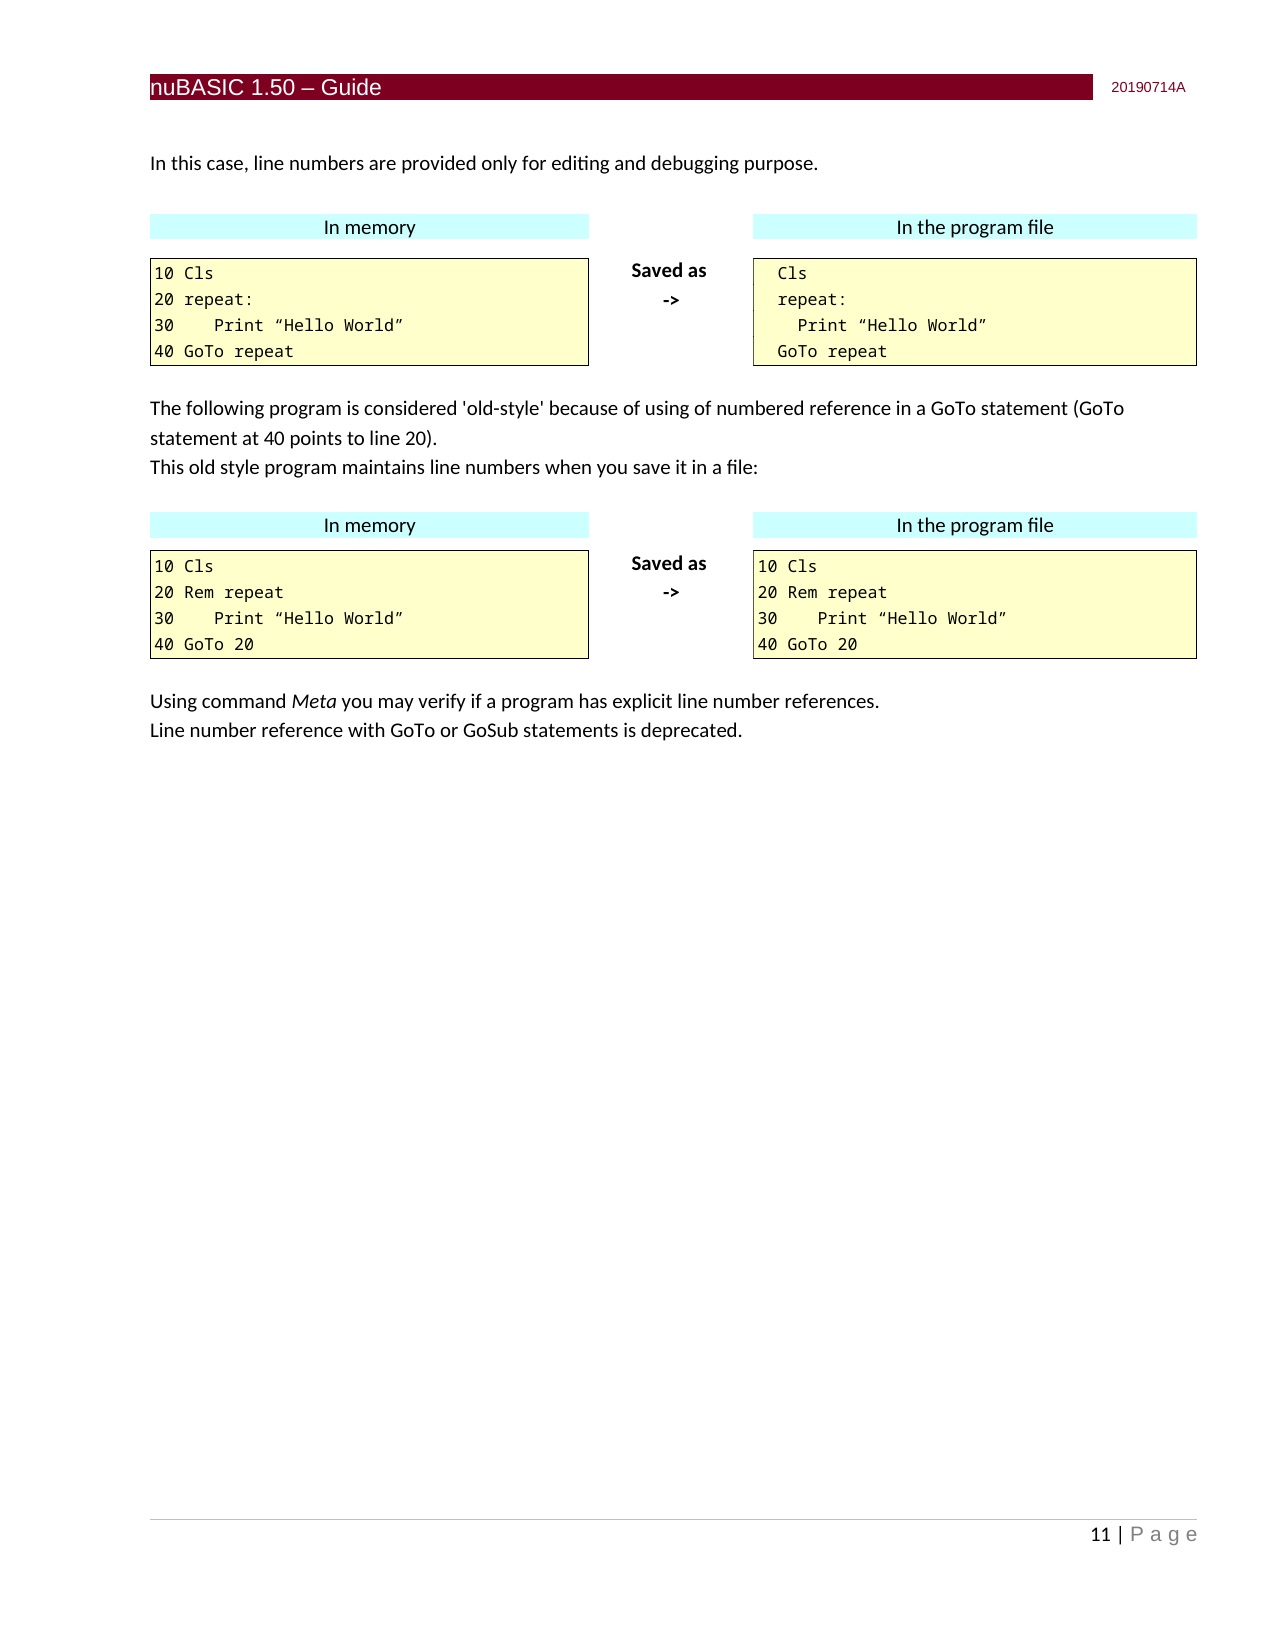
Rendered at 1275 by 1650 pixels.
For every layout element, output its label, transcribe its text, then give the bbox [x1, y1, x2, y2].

table_header [589, 208, 753, 258]
table_header [589, 535, 753, 550]
text This old style program maintains line numbers when you save it in a file: [150, 454, 1197, 479]
table_cell Saved as -> [589, 605, 753, 659]
table_header In the program file [753, 208, 1197, 214]
table_header In memory [150, 208, 589, 214]
text The following program is considered 'old-style' because of using of numbered reference in a GoTo statement (GoTo statement at 40 points to line 20). [150, 396, 1197, 450]
text Using command Meta you may verify if a program has explicit line number references. [150, 688, 1197, 713]
text In this case, line numbers are provided only for editing and debugging purpose. [150, 150, 1197, 175]
text Line number reference with GoTo or GoSub statements is deprecated. [150, 717, 1197, 743]
table_header In memory [150, 538, 589, 550]
table_header In the program file [753, 239, 1197, 258]
table_header In memory [150, 239, 589, 258]
table_header In the program file [753, 538, 1197, 550]
table_cell Saved as -> [589, 312, 753, 366]
